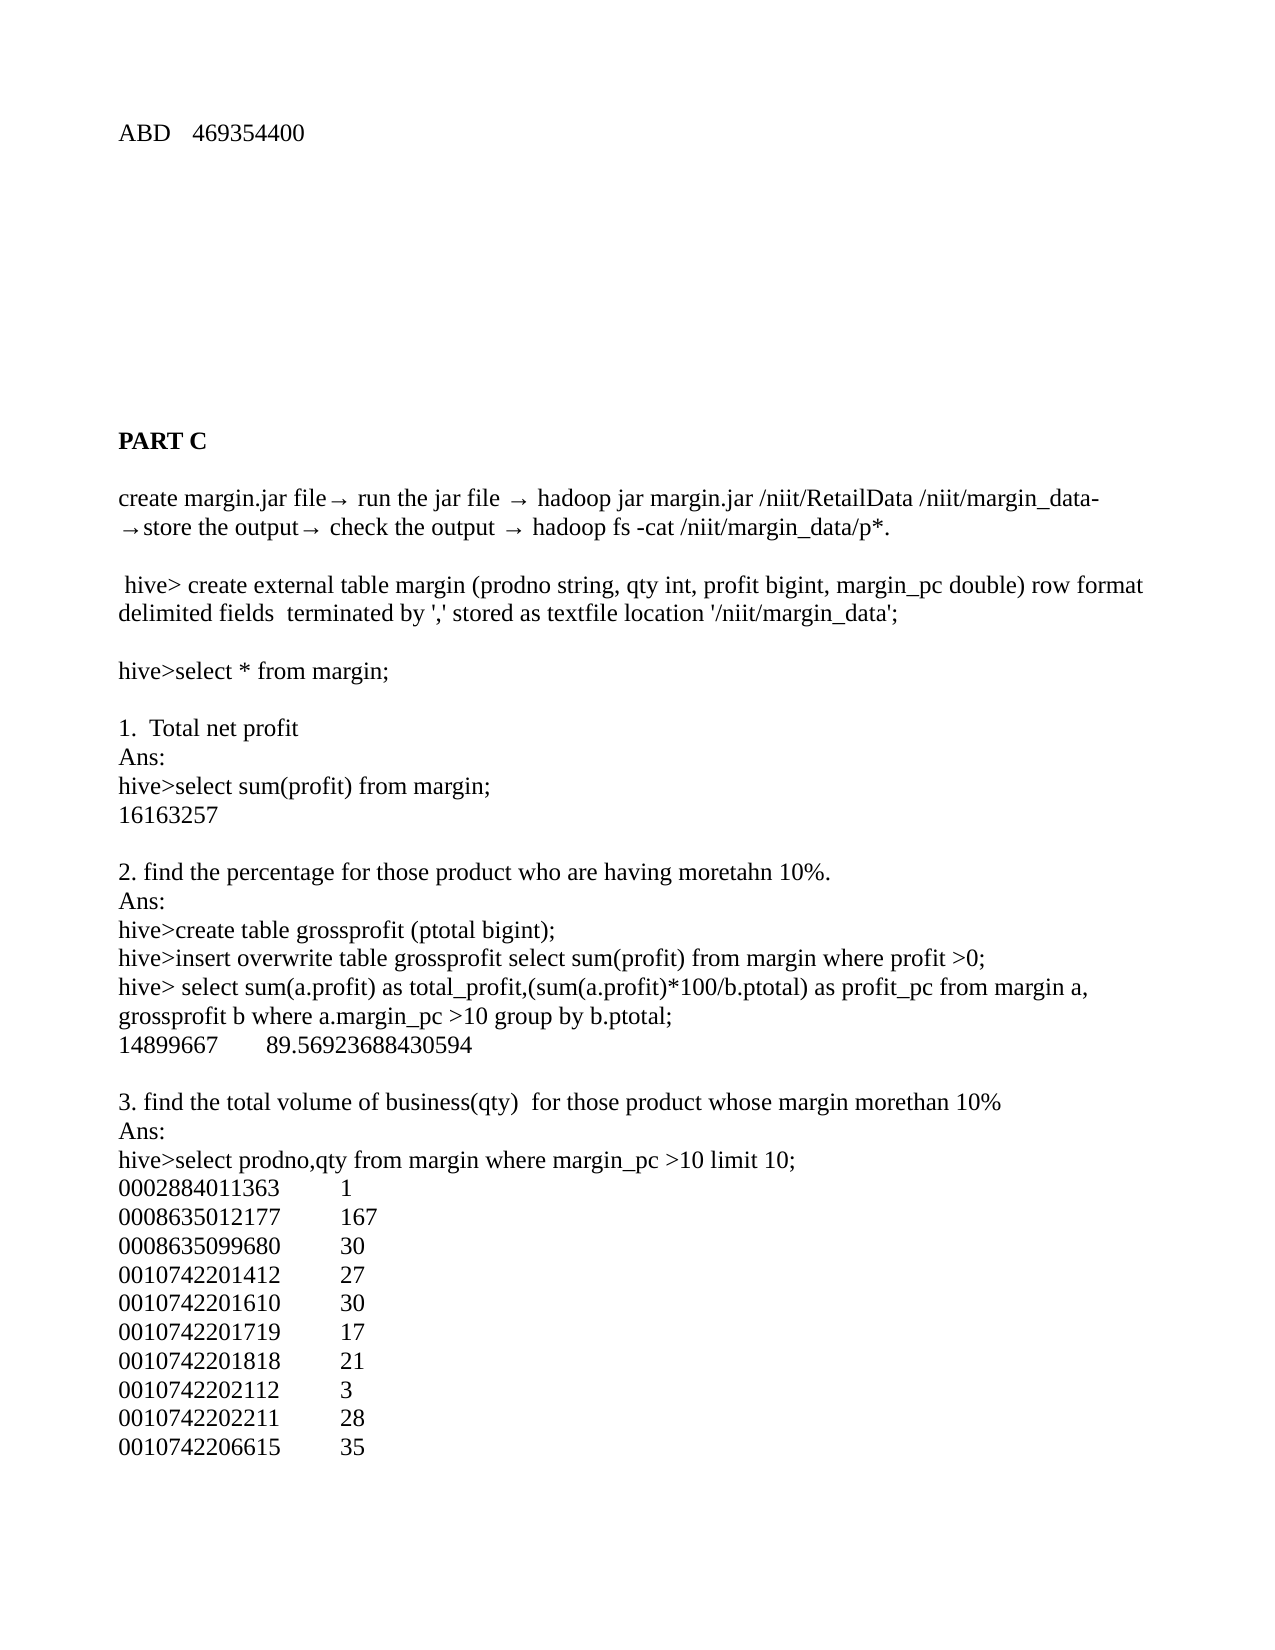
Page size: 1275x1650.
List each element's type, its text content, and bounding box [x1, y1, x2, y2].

text Ans: [118, 1116, 1157, 1145]
text 3. find the total volume of business(qty) for those product whose margin morethan 10% [118, 1087, 1157, 1116]
text hive>insert overwrite table grossprofit select sum(profit) from margin where profit >0; [118, 943, 1157, 972]
text hive> create external table margin (prodno string, qty int, profit bigint, margin_pc double) row format delimited fields terminated by ',' stored as textfile location '/niit/margin_data'; [118, 570, 1157, 627]
text 0010742201818 21 [118, 1346, 1157, 1375]
text 0010742202211 28 [118, 1403, 1157, 1432]
text 0002884011363 1 [118, 1173, 1157, 1202]
text hive>select sum(profit) from margin; [118, 771, 1157, 800]
text 0008635099680 30 [118, 1231, 1157, 1260]
text hive>create table grossprofit (ptotal bigint); [118, 915, 1157, 943]
text hive>select prodno,qty from margin where margin_pc >10 limit 10; [118, 1145, 1157, 1173]
text 0010742206615 35 [118, 1432, 1157, 1461]
text 14899667 89.56923688430594 [118, 1030, 1157, 1058]
text hive>select * from margin; [118, 656, 1157, 685]
text 0010742201610 30 [118, 1288, 1157, 1317]
text Ans: [118, 742, 1157, 771]
text 0010742201412 27 [118, 1260, 1157, 1288]
text 16163257 [118, 800, 1157, 828]
text 1. Total net profit [118, 713, 1157, 742]
text hive> select sum(a.profit) as total_profit,(sum(a.profit)*100/b.ptotal) as profit_pc from margin a, grossprofit b where a.margin_pc >10 group by b.ptotal; [118, 972, 1157, 1030]
text Ans: [118, 886, 1157, 915]
text 2. find the percentage for those product who are having moretahn 10%. [118, 857, 1157, 886]
text ABD 469354400 [118, 118, 1157, 147]
text 0010742201719 17 [118, 1317, 1157, 1346]
text 0010742202112 3 [118, 1375, 1157, 1403]
text 0008635012177 167 [118, 1202, 1157, 1231]
text create margin.jar file→ run the jar file → hadoop jar margin.jar /niit/RetailData /niit/margin_data-→store the output→ check the output → hadoop fs -cat /niit/margin_data/p*. [118, 483, 1157, 541]
text PART C [118, 426, 1157, 455]
